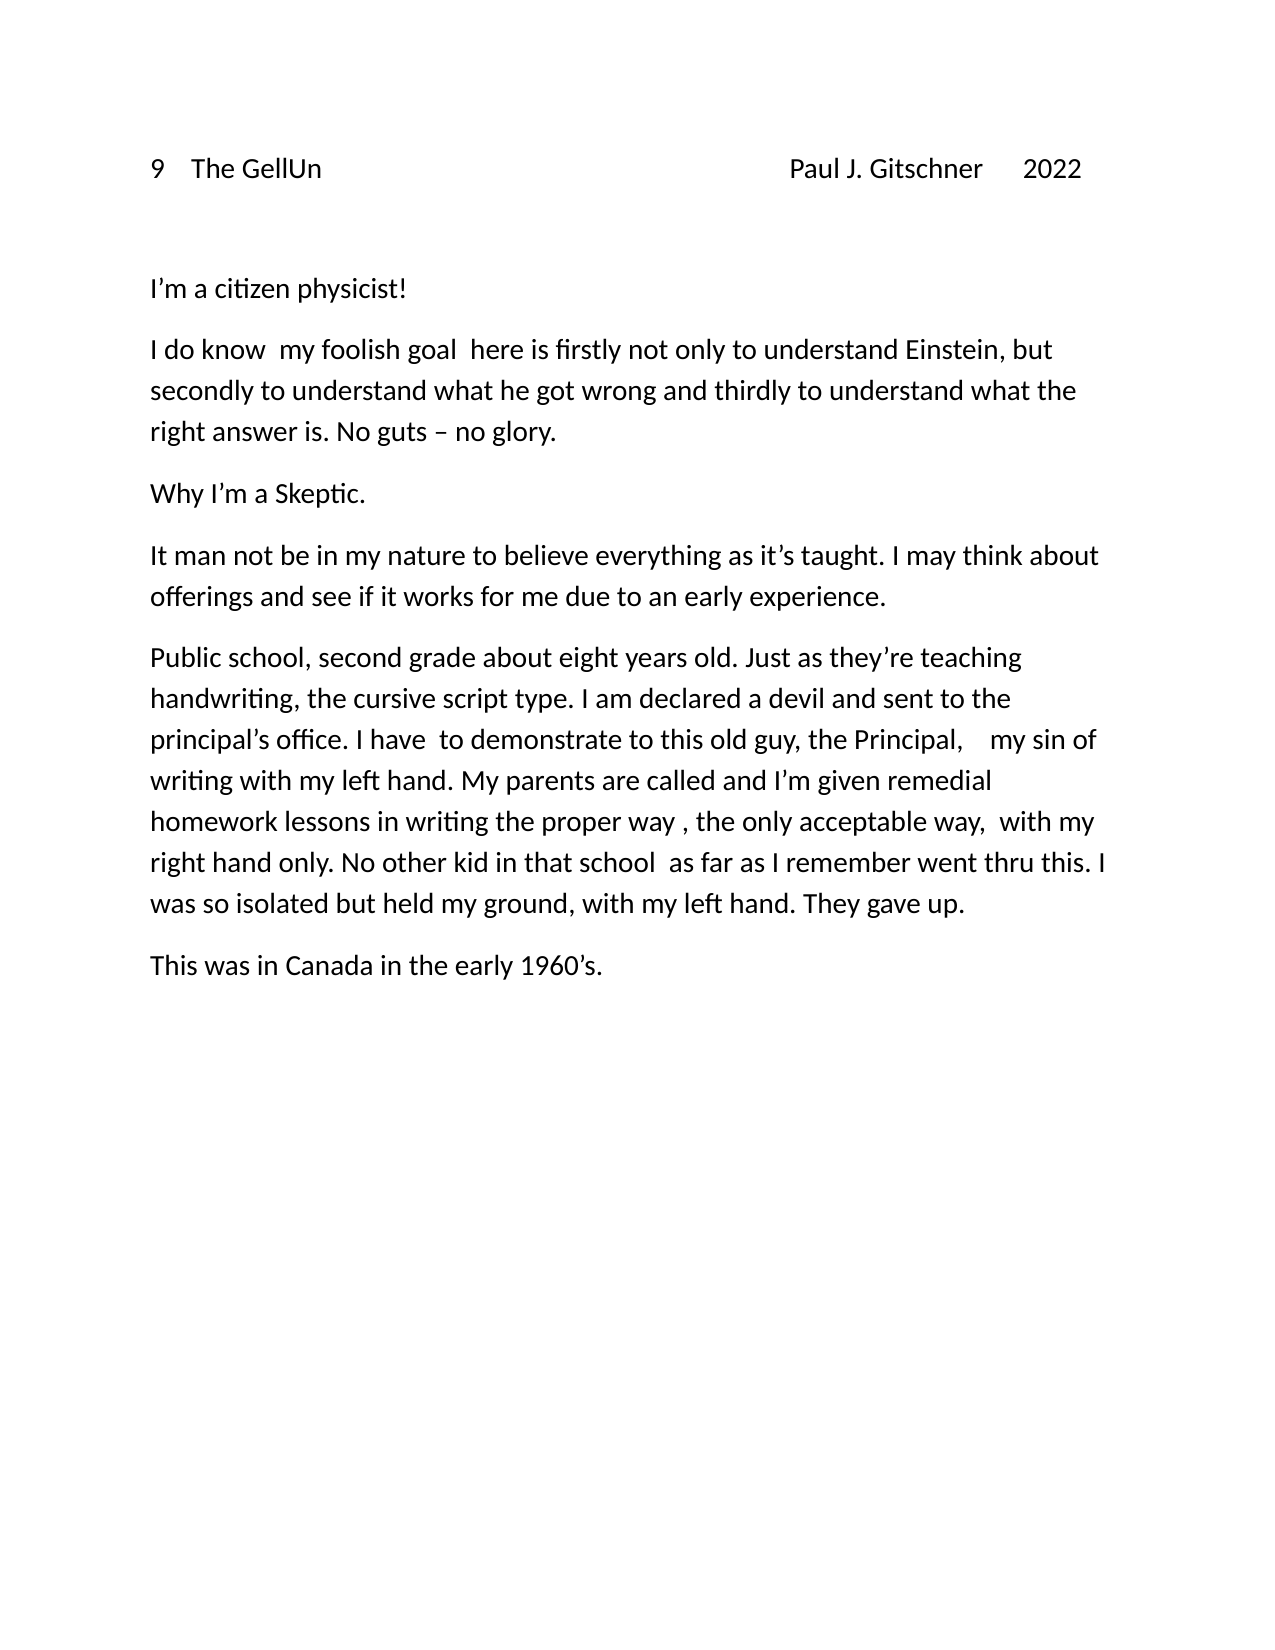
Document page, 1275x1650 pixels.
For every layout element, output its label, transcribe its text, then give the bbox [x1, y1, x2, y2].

text It man not be in my nature to believe everything as it’s taught. I may think about offerings and see if it works for me due to an early experience. [150, 537, 1125, 613]
text I do know my foolish goal here is firstly not only to understand Einstein, but secondly to understand what he got wrong and thirdly to understand what the right answer is. No guts – no glory. [150, 331, 1125, 449]
text Public school, second grade about eight years old. Just as they’re teaching handwriting, the cursive script type. I am declared a devil and sent to the principal’s office. I have to demonstrate to this old guy, the Principal, my sin of writing with my left hand. My parents are called and I’m given remedial homework lessons in writing the proper way , the only acceptable way, with my right hand only. No other kid in that school as far as I remember went thru this. I was so isolated but held my ground, with my left hand. They gave up. [150, 639, 1125, 921]
text I’m a citizen physicist! [150, 270, 1125, 305]
text This was in Canada in the early 1960’s. [150, 947, 1125, 983]
text Why I’m a Skeptic. [150, 475, 1125, 511]
